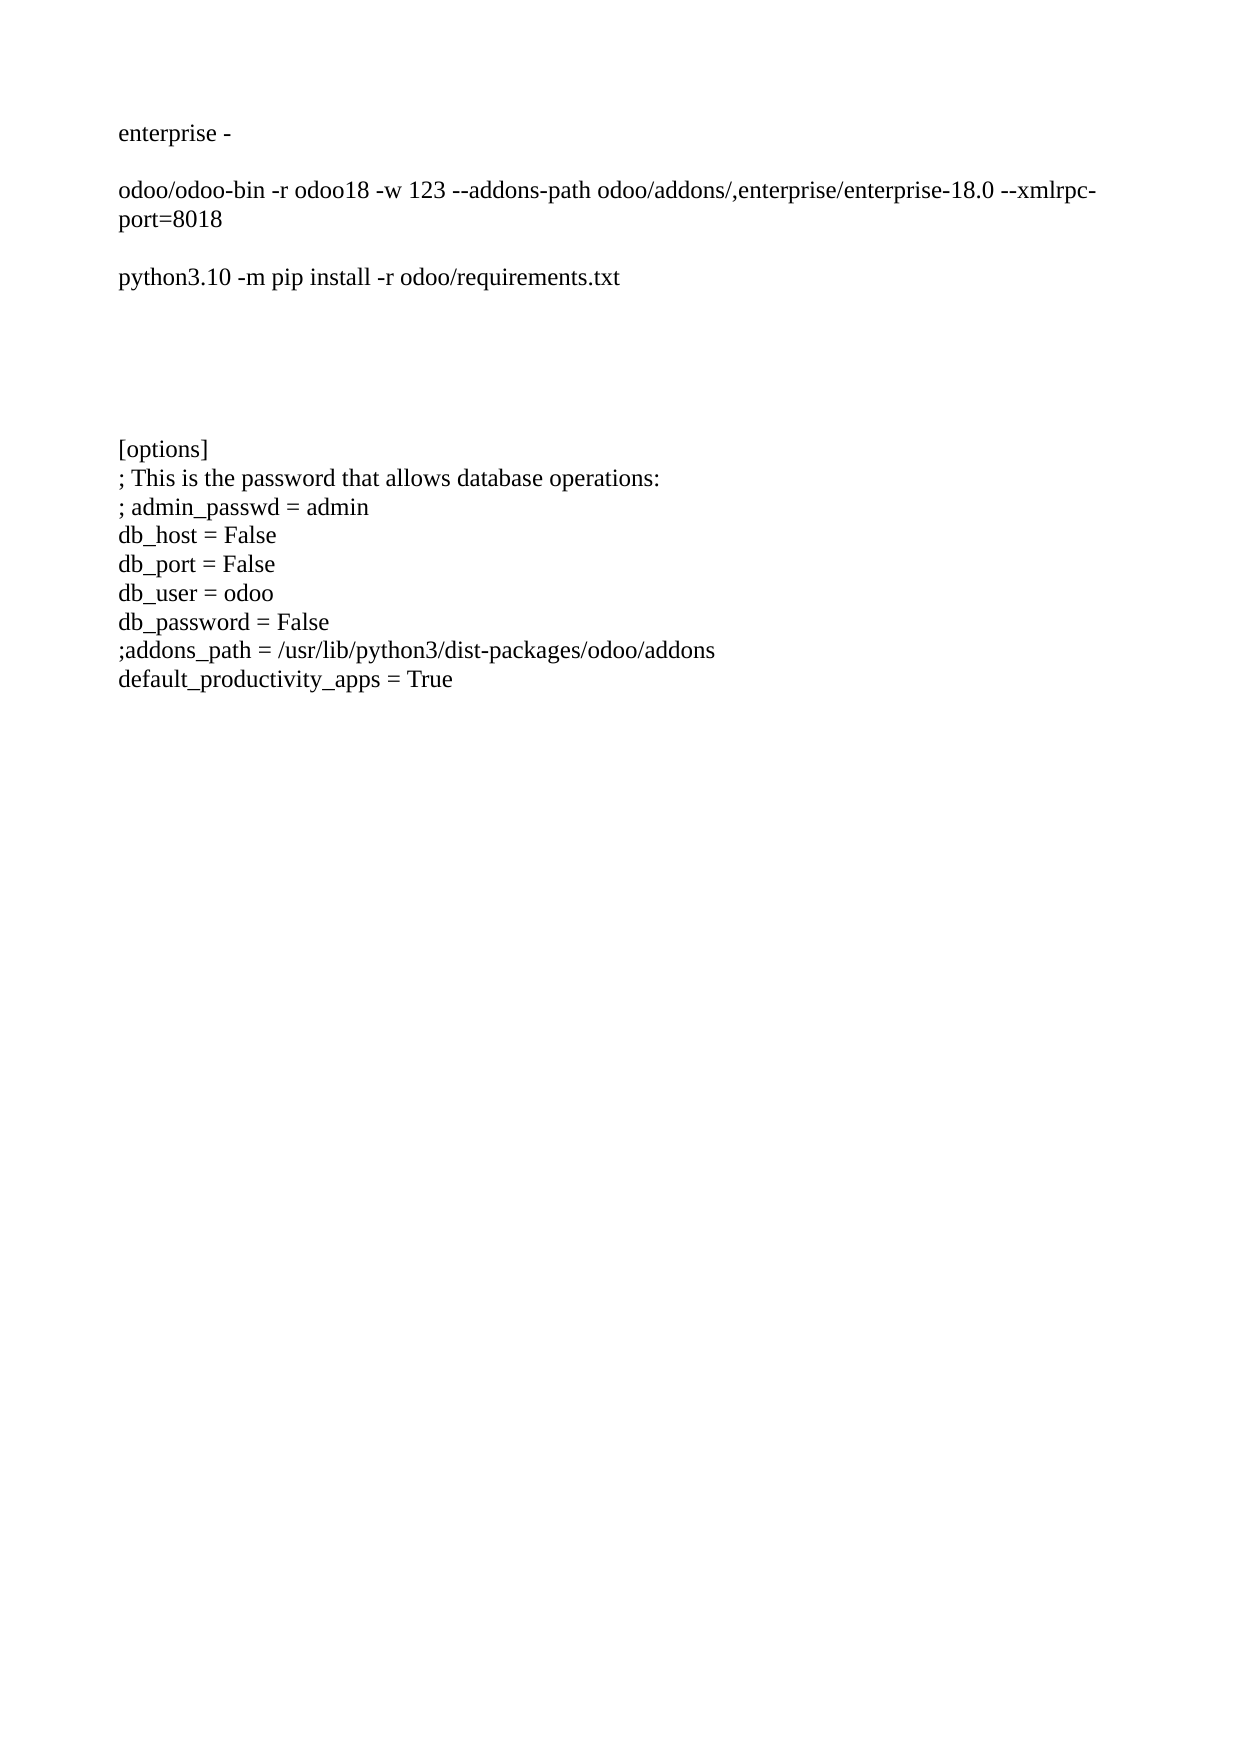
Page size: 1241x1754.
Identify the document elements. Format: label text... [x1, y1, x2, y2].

text db_password = False [118, 607, 1122, 636]
text ;addons_path = /usr/lib/python3/dist-packages/odoo/addons [118, 636, 1122, 664]
text db_port = False [118, 549, 1122, 578]
text python3.10 -m pip install -r odoo/requirements.txt [118, 262, 1122, 291]
text odoo/odoo-bin -r odoo18 -w 123 --addons-path odoo/addons/,enterprise/enterprise-18.0 --xmlrpc-port=8018 [118, 176, 1122, 233]
text [options] [118, 434, 1122, 463]
text ; admin_passwd = admin [118, 492, 1122, 521]
text ; This is the password that allows database operations: [118, 463, 1122, 492]
text db_host = False [118, 521, 1122, 549]
text default_productivity_apps = True [118, 664, 1122, 693]
text enterprise - [118, 118, 1122, 147]
text db_user = odoo [118, 578, 1122, 607]
